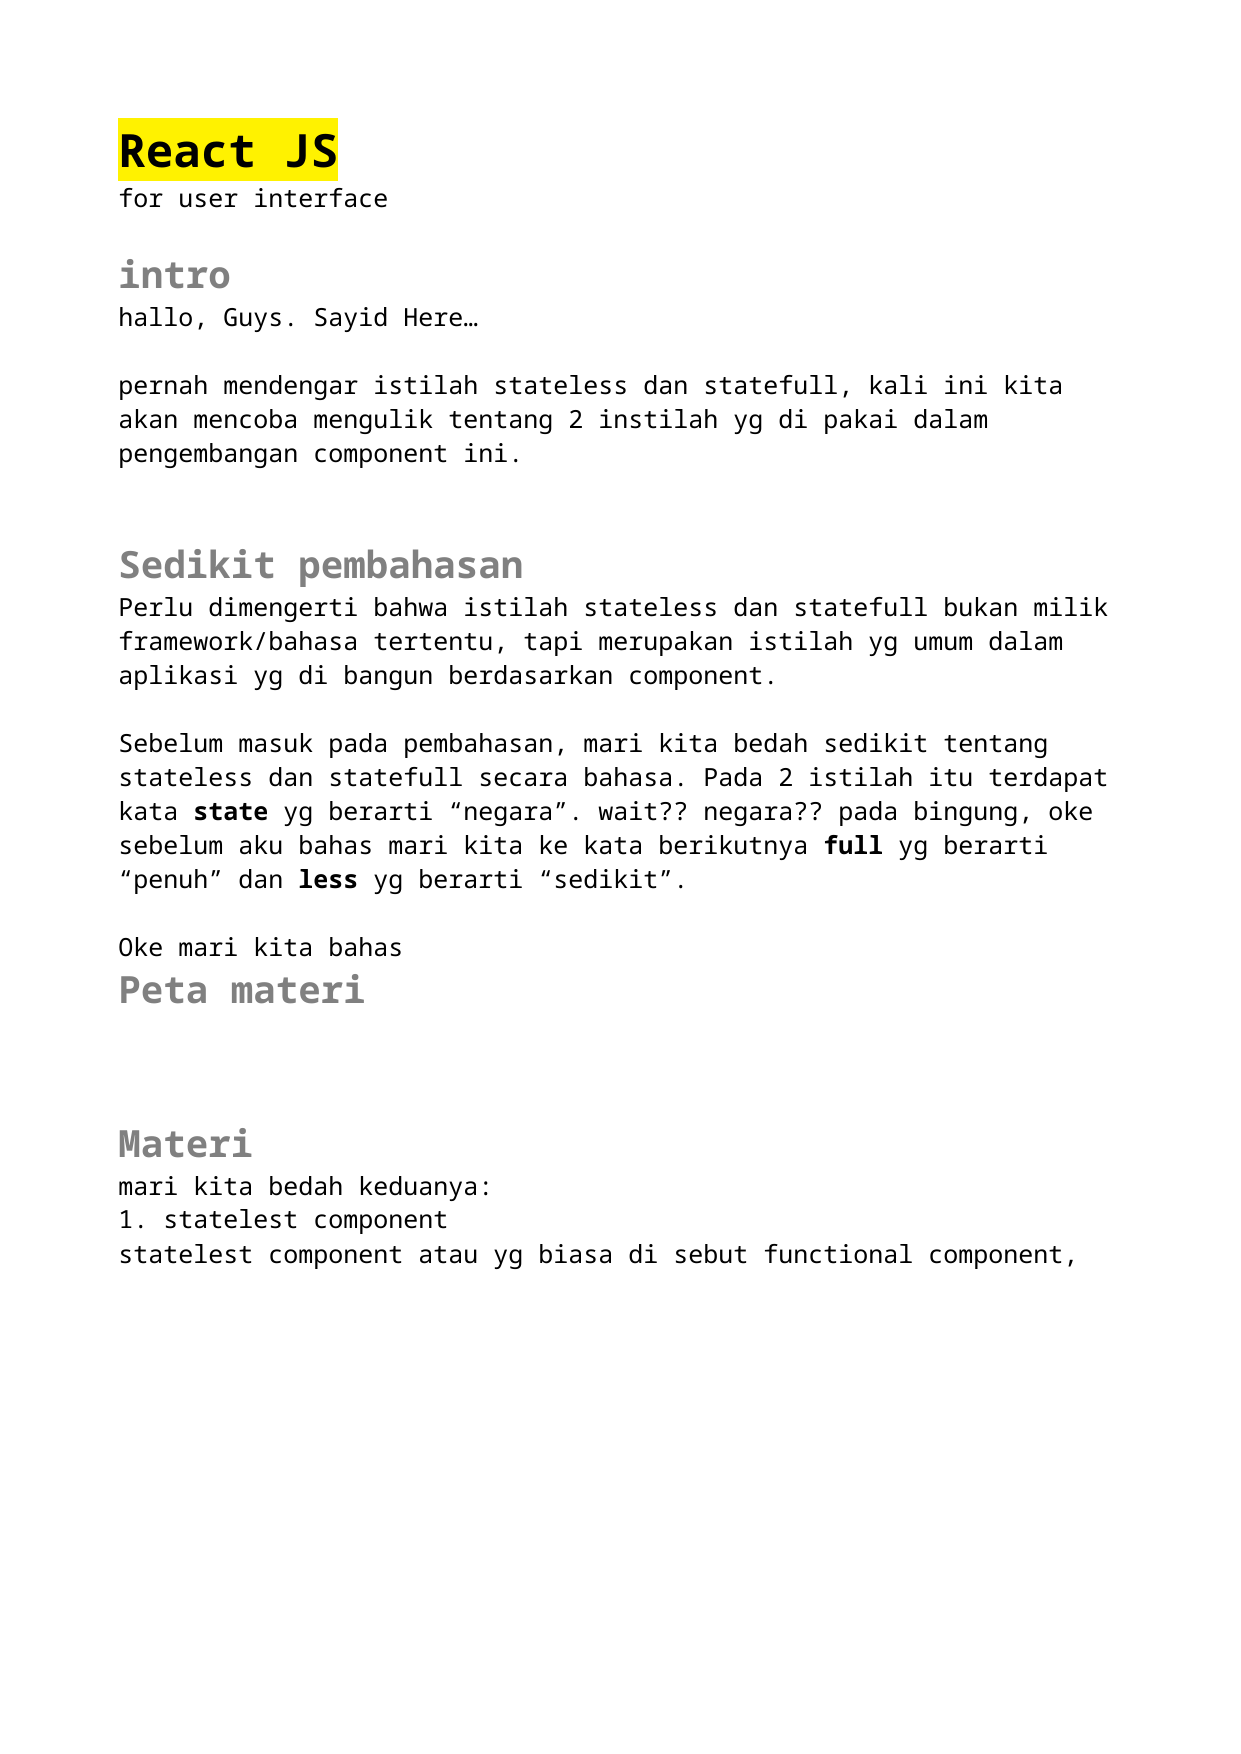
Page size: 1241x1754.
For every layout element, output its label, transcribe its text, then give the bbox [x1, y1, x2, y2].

text intro [118, 249, 1122, 300]
text Sedikit pembahasan [118, 538, 1122, 589]
text pernah mendengar istilah stateless dan statefull, kali ini kita akan mencoba mengulik tentang 2 instilah yg di pakai dalam pengembangan component ini. [118, 368, 1122, 470]
text Peta materi [118, 964, 1122, 1015]
text for user interface [118, 181, 1122, 214]
text React JS [118, 118, 1122, 181]
text hallo, Guys. Sayid Here… [118, 300, 1122, 334]
text Materi [118, 1117, 1122, 1168]
text mari kita bedah keduanya: [118, 1168, 1122, 1202]
text Perlu dimengerti bahwa istilah stateless dan statefull bukan milik framework/bahasa tertentu, tapi merupakan istilah yg umum dalam aplikasi yg di bangun berdasarkan component. [118, 589, 1122, 691]
text Oke mari kita bahas [118, 930, 1122, 964]
text Sebelum masuk pada pembahasan, mari kita bedah sedikit tentang stateless dan statefull secara bahasa. Pada 2 istilah itu terdapat kata state yg berarti “negara”. wait?? negara?? pada bingung, oke sebelum aku bahas mari kita ke kata berikutnya full yg berarti “penuh” dan less yg berarti “sedikit”. [118, 725, 1122, 896]
text statelest component atau yg biasa di sebut functional component, [118, 1236, 1122, 1270]
text 1. statelest component [118, 1202, 1122, 1236]
